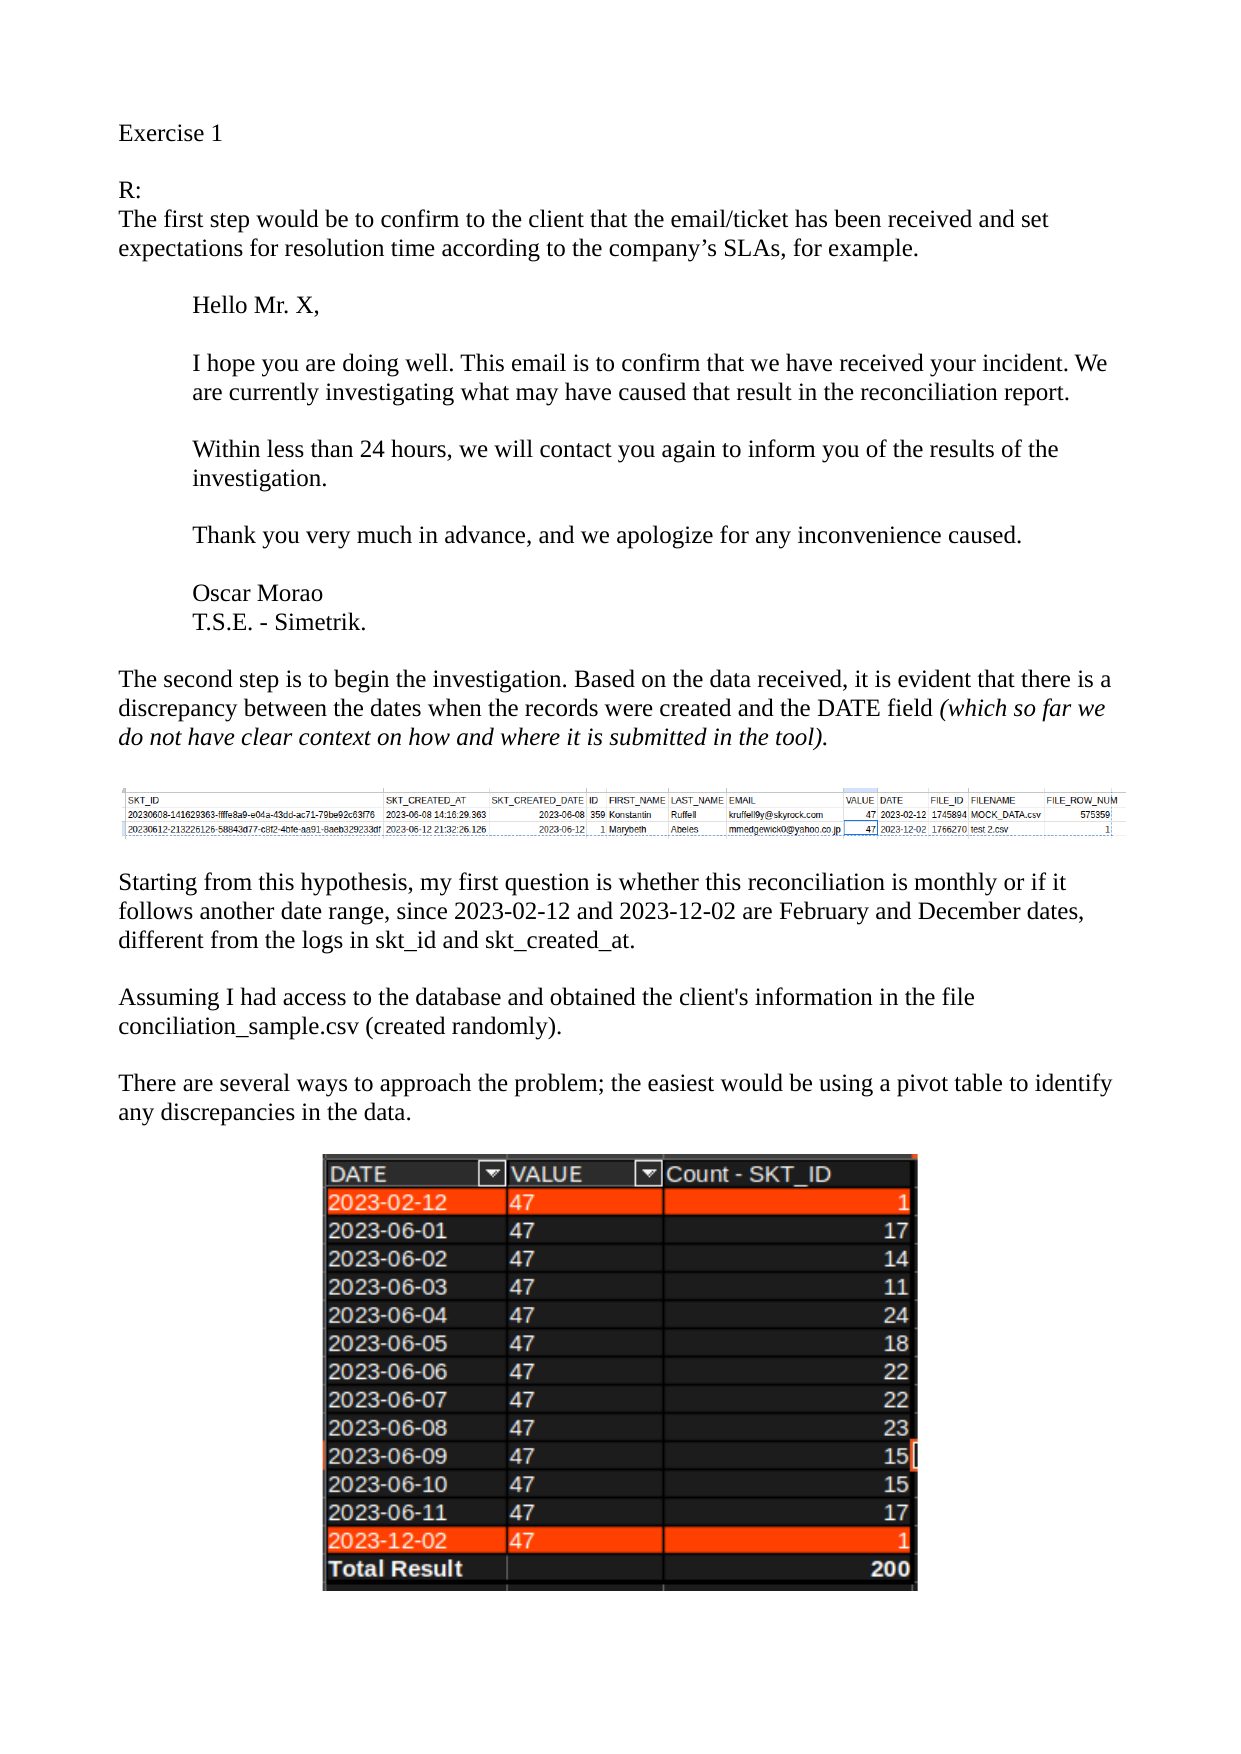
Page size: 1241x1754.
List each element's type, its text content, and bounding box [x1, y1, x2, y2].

text There are several ways to approach the problem; the easiest would be using a pivot table to identify any discrepancies in the data. [118, 1068, 1122, 1126]
text Hello Mr. X, [192, 291, 1122, 319]
text The first step would be to confirm to the client that the email/ticket has been received and set expectations for resolution time according to the company’s SLAs, for example. [118, 204, 1122, 262]
text Within less than 24 hours, we will contact you again to inform you of the results of the investigation. [192, 434, 1122, 492]
text Assuming I had access to the database and obtained the client's information in the file conciliation_sample.csv (created randomly). [118, 982, 1122, 1040]
text Exercise 1 [118, 118, 1122, 147]
text The second step is to begin the investigation. Based on the data received, it is evident that there is a discrepancy between the dates when the records were created and the DATE field (which so far we do not have clear context on how and where it is submitted in the tool). [118, 664, 1122, 751]
text Thank you very much in advance, and we apologize for any inconvenience caused. [192, 521, 1122, 549]
picture [322, 1154, 918, 1591]
text Oscar Morao [192, 578, 1122, 607]
text R: [118, 176, 1122, 204]
text I hope you are doing well. This email is to confirm that we have received your incident. We are currently investigating what may have caused that result in the reconciliation report. [192, 348, 1122, 406]
text T.S.E. - Simetrik. [192, 607, 1122, 636]
picture [122, 788, 1126, 839]
text Starting from this hypothesis, my first question is whether this reconciliation is monthly or if it follows another date range, since 2023-02-12 and 2023-12-02 are February and December dates, different from the logs in skt_id and skt_created_at. [118, 867, 1122, 953]
